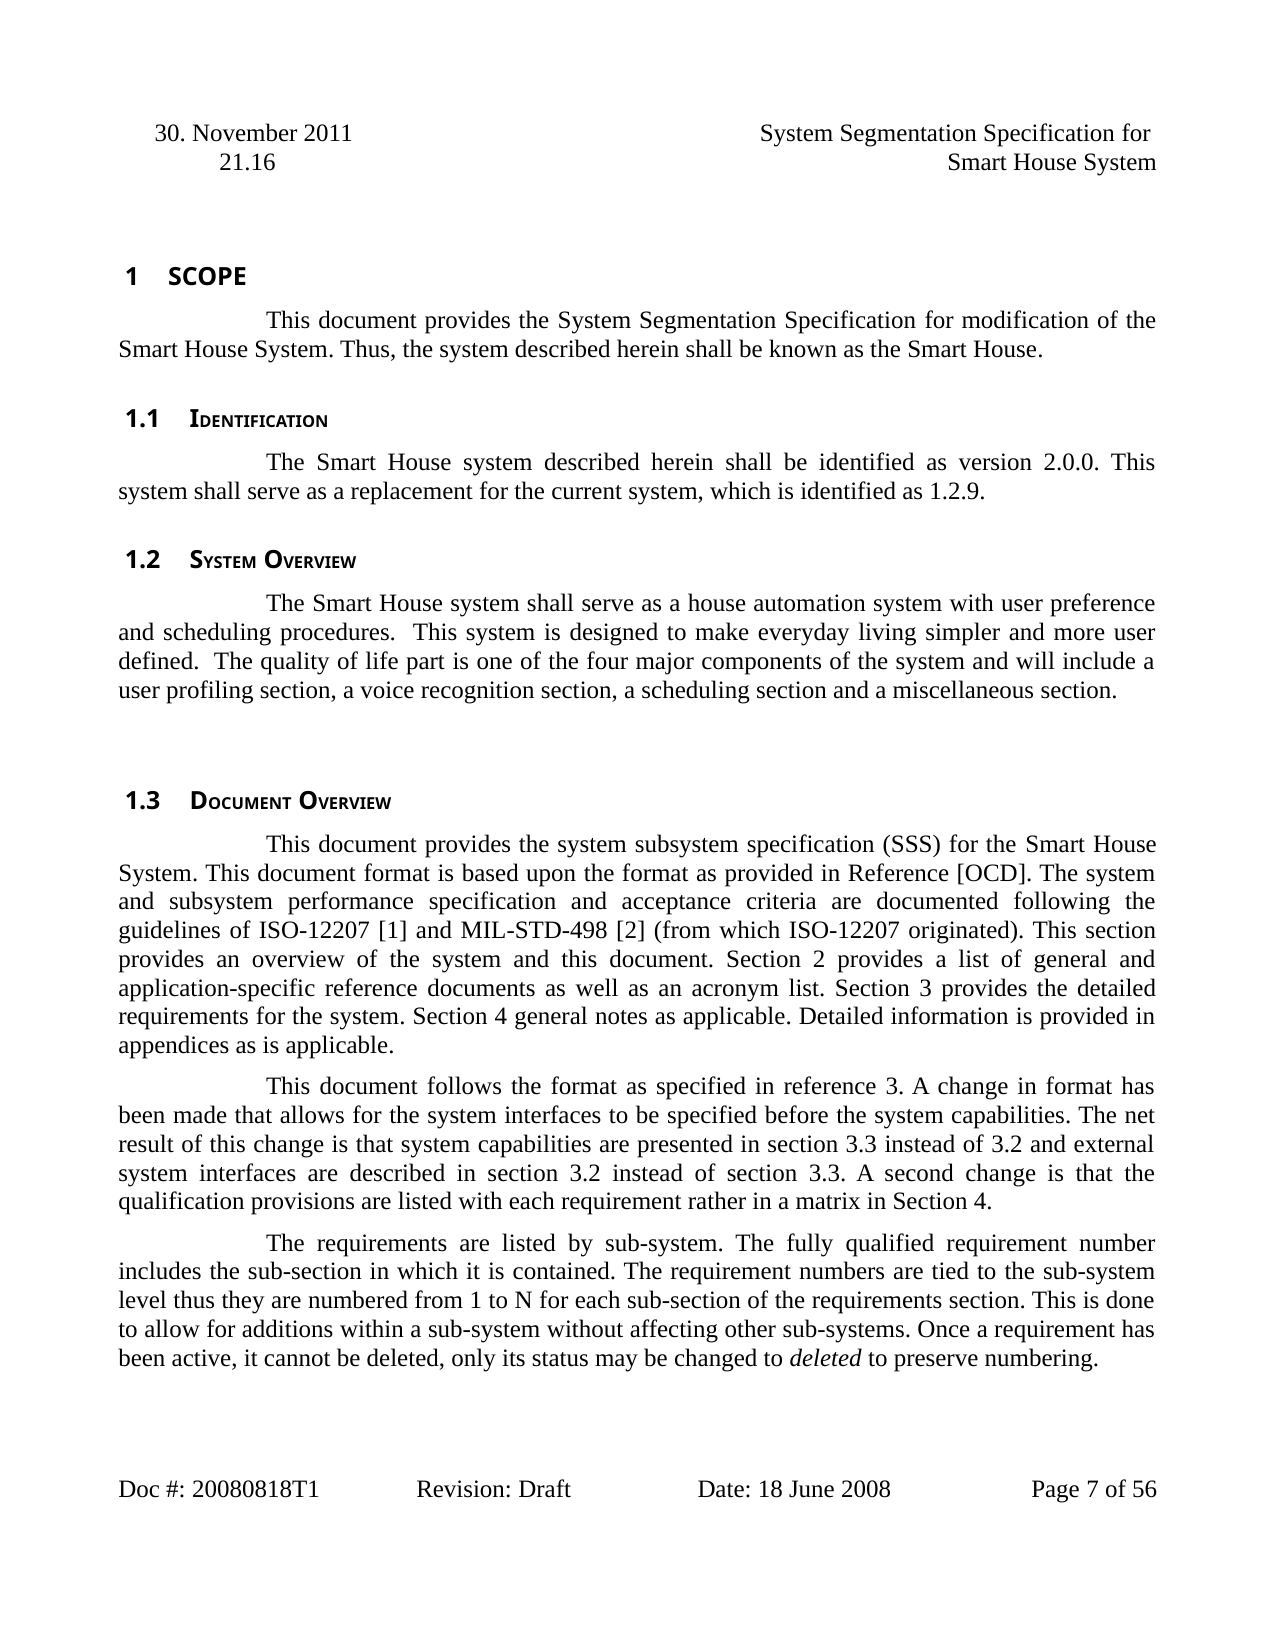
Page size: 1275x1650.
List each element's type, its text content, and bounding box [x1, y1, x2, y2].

text This document provides the system subsystem specification (SSS) for the Smart House System. This document format is based upon the format as provided in Reference [OCD]. The system and subsystem performance specification and acceptance criteria are documented following the guidelines of ISO-12207 [1] and MIL-STD-498 [2] (from which ISO-12207 originated). This section provides an overview of the system and this document. Section 2 provides a list of general and application-specific reference documents as well as an acronym list. Section 3 provides the detailed requirements for the system. Section 4 general notes as applicable. Detailed information is provided in appendices as is applicable. [118, 829, 1157, 1059]
subtitle System Overview [118, 542, 1157, 576]
subtitle Identification [118, 400, 1157, 434]
subtitle Scope [118, 259, 1157, 293]
text This document provides the System Segmentation Specification for modification of the Smart House System. Thus, the system described herein shall be known as the Smart House. [118, 305, 1157, 363]
subtitle Document Overview [118, 782, 1157, 816]
text The Smart House system described herein shall be identified as version 2.0.0. This system shall serve as a replacement for the current system, which is identified as 1.2.9. [118, 447, 1157, 504]
text The requirements are listed by sub-system. The fully qualified requirement number includes the sub-section in which it is contained. The requirement numbers are tied to the sub-system level thus they are numbered from 1 to N for each sub-section of the requirements section. This is done to allow for additions within a sub-system without affecting other sub-systems. Once a requirement has been active, it cannot be deleted, only its status may be changed to deleted to preserve numbering. [118, 1228, 1157, 1371]
text This document follows the format as specified in reference 3. A change in format has been made that allows for the system interfaces to be specified before the system capabilities. The net result of this change is that system capabilities are presented in section 3.3 instead of 3.2 and external system interfaces are described in section 3.2 instead of section 3.3. A second change is that the qualification provisions are listed with each requirement rather in a matrix in Section 4. [118, 1071, 1157, 1215]
text The Smart House system shall serve as a house automation system with user preference and scheduling procedures. This system is designed to make everyday living simpler and more user defined. The quality of life part is one of the four major components of the system and will include a user profiling section, a voice recognition section, a scheduling section and a miscellaneous section. [118, 588, 1157, 703]
